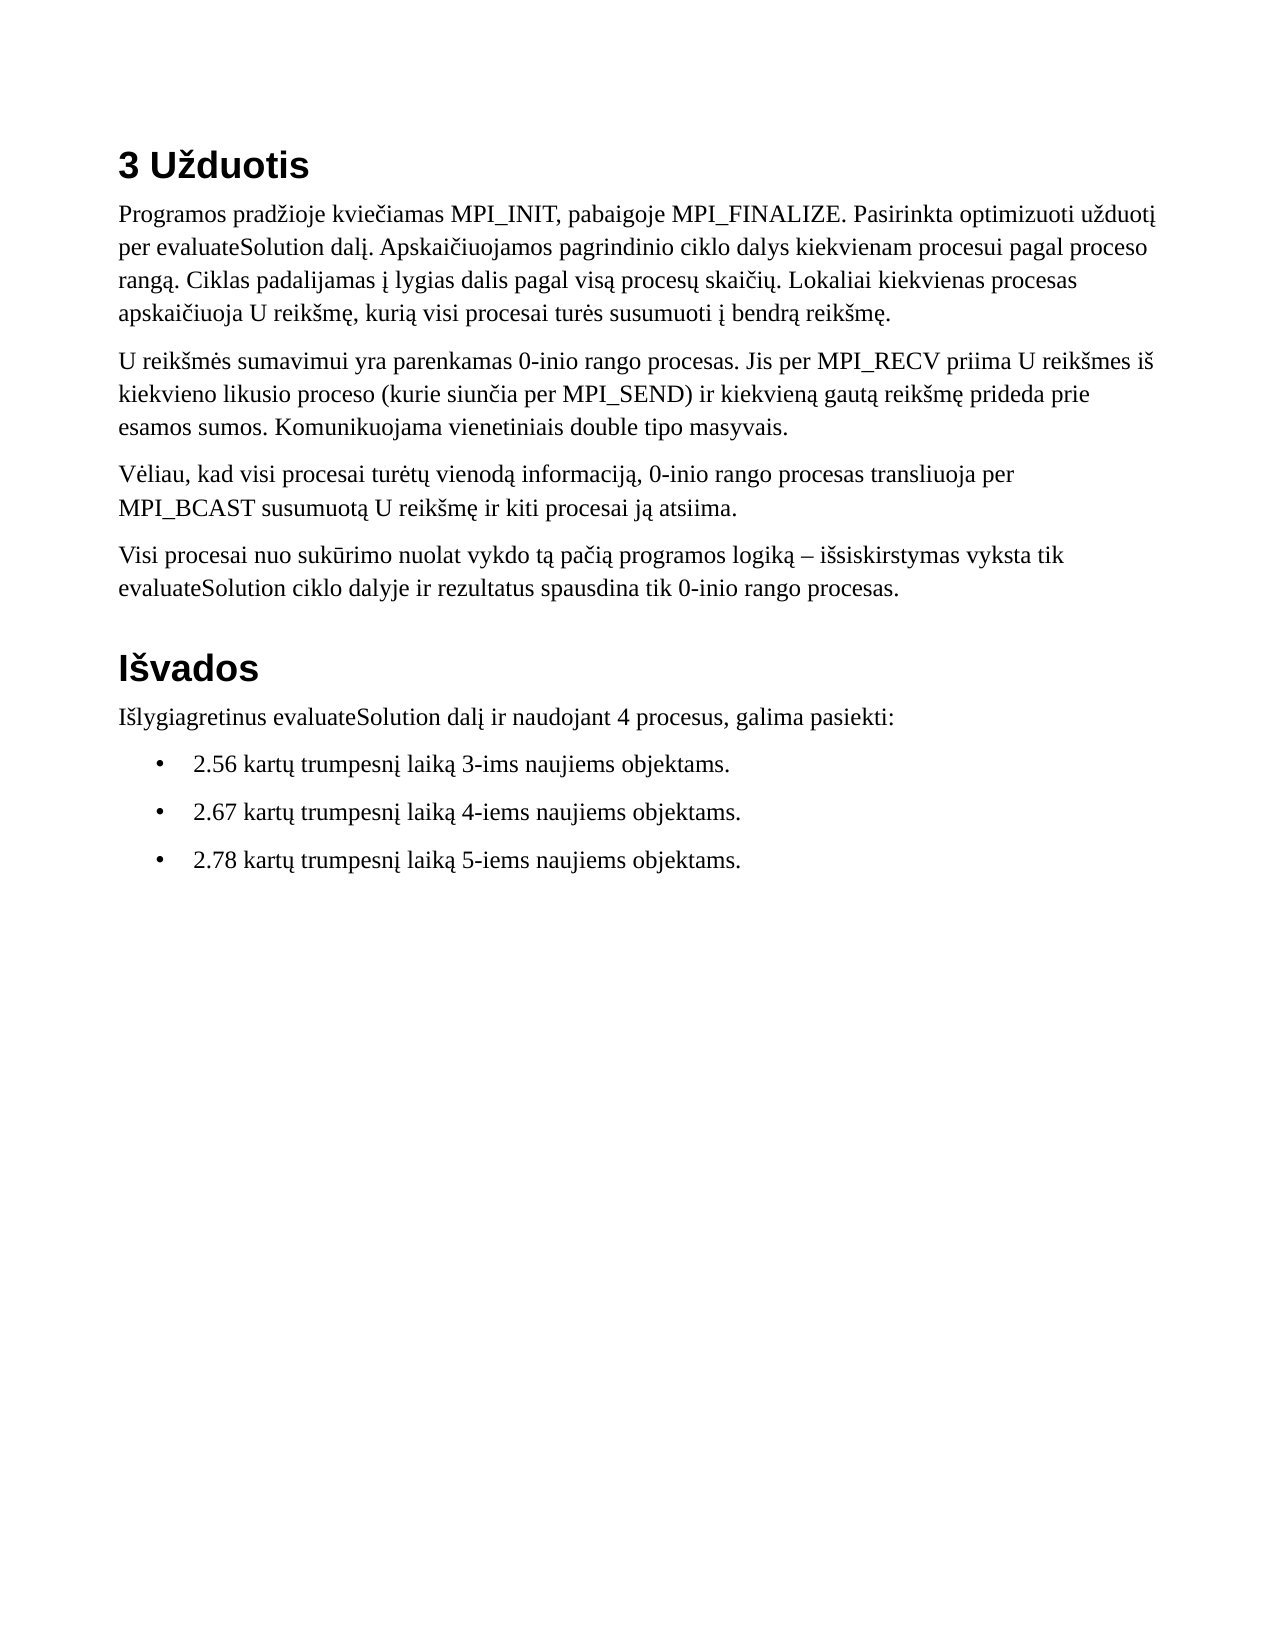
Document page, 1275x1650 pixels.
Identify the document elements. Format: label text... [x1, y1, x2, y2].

subtitle 3 Užduotis [118, 143, 1157, 187]
list 2.67 kartų trumpesnį laiką 4-iems naujiems objektams. [156, 797, 1157, 826]
list 2.78 kartų trumpesnį laiką 5-iems naujiems objektams. [156, 845, 1157, 873]
text Išlygiagretinus evaluateSolution dalį ir naudojant 4 procesus, galima pasiekti: [118, 702, 1157, 731]
text U reikšmės sumavimui yra parenkamas 0-inio rango procesas. Jis per MPI_RECV priima U reikšmes iš kiekvieno likusio proceso (kurie siunčia per MPI_SEND) ir kiekvieną gautą reikšmę prideda prie esamos sumos. Komunikuojama vienetiniais double tipo masyvais. [118, 346, 1157, 441]
text Vėliau, kad visi procesai turėtų vienodą informaciją, 0-inio rango procesas transliuoja per MPI_BCAST susumuotą U reikšmę ir kiti procesai ją atsiima. [118, 459, 1157, 521]
text Visi procesai nuo sukūrimo nuolat vykdo tą pačią programos logiką – išsiskirstymas vyksta tik evaluateSolution ciklo dalyje ir rezultatus spausdina tik 0-inio rango procesas. [118, 540, 1157, 602]
subtitle Išvados [118, 646, 1157, 689]
list 2.56 kartų trumpesnį laiką 3-ims naujiems objektams. [156, 749, 1157, 778]
text Programos pradžioje kviečiamas MPI_INIT, pabaigoje MPI_FINALIZE. Pasirinkta optimizuoti užduotį per evaluateSolution dalį. Apskaičiuojamos pagrindinio ciklo dalys kiekvienam procesui pagal proceso rangą. Ciklas padalijamas į lygias dalis pagal visą procesų skaičių. Lokaliai kiekvienas procesas apskaičiuoja U reikšmę, kurią visi procesai turės susumuoti į bendrą reikšmę. [118, 199, 1157, 327]
